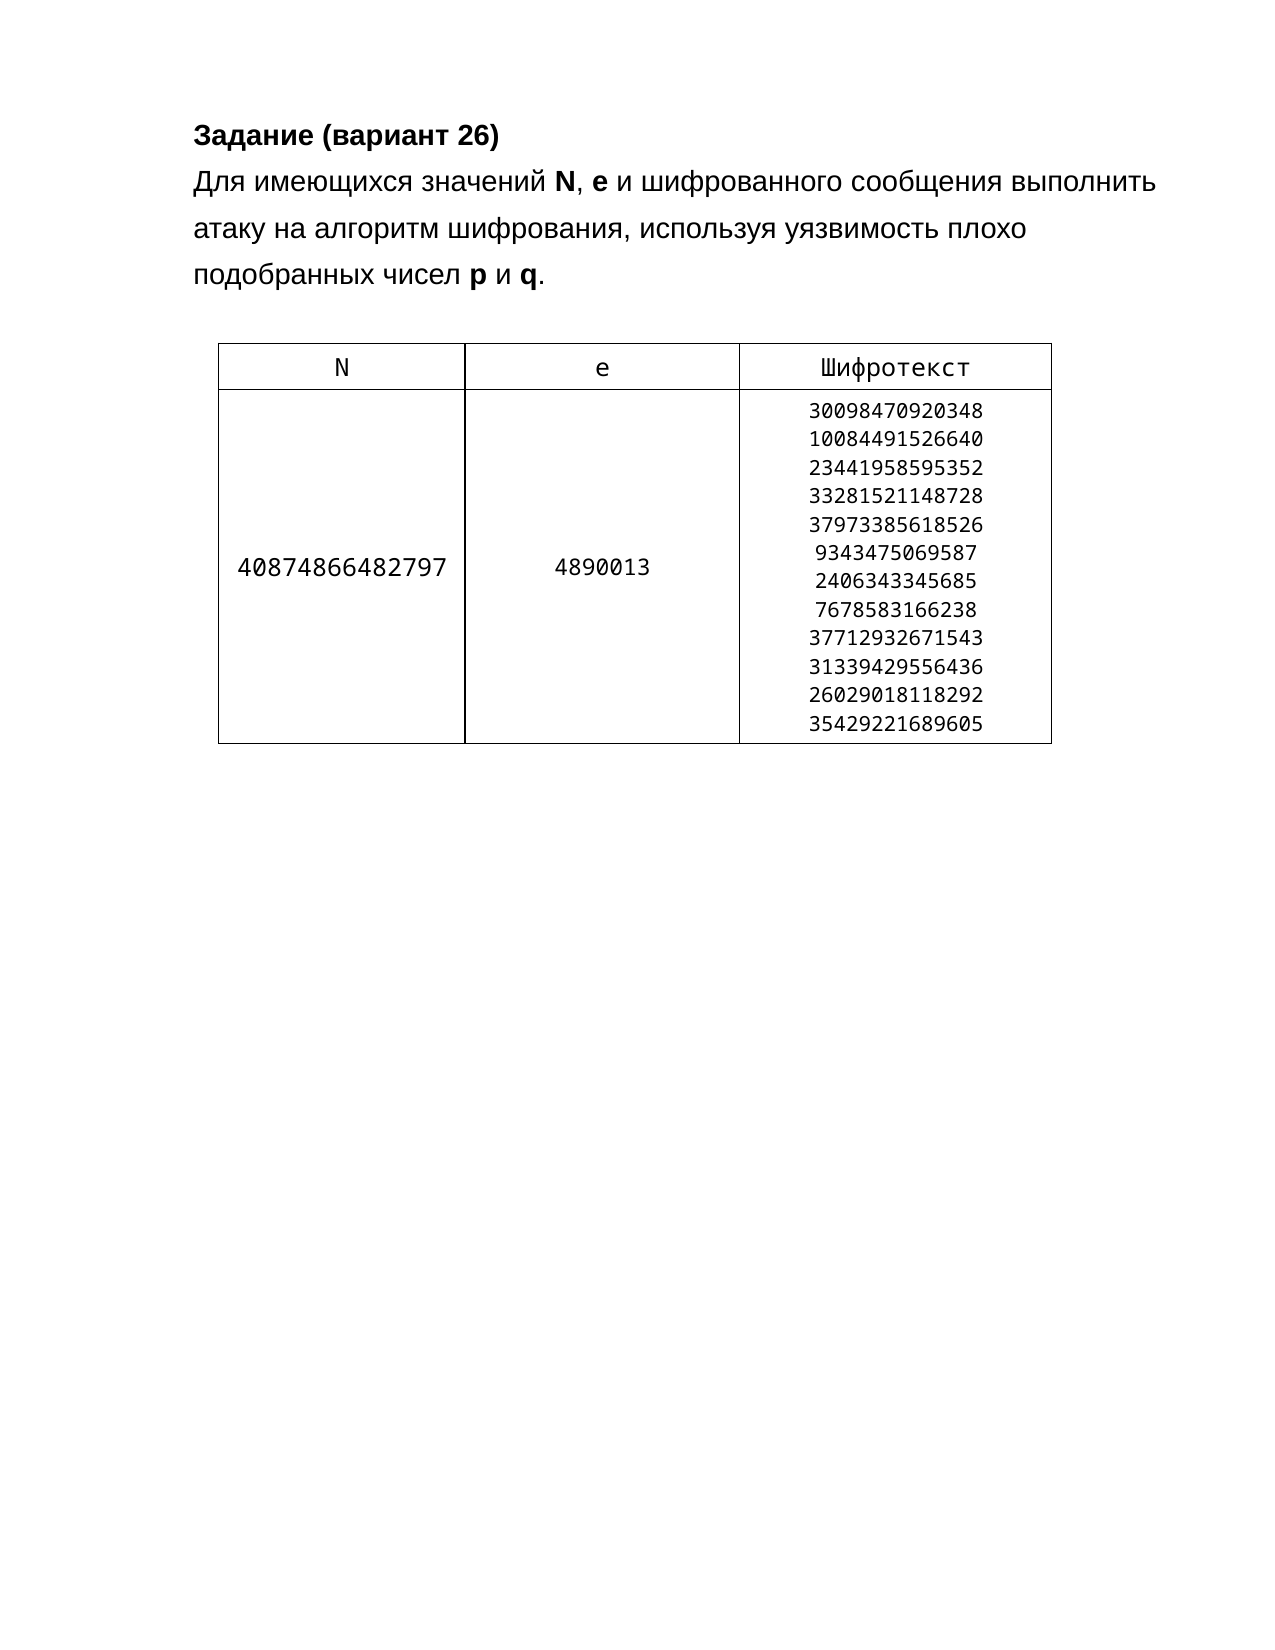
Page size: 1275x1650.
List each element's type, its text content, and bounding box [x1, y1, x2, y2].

list Задание (вариант 26) [156, 118, 1157, 152]
list Для имеющихся значений N, e и шифрованного сообщения выполнить атаку на алгоритм шифрования, используя уязвимость плохо подобранных чисел p и q. [156, 164, 1157, 290]
table_header e [466, 344, 739, 389]
table_cell 4890013 [466, 390, 739, 743]
table_header Шифротекст [740, 344, 1051, 389]
table_header N [219, 344, 464, 389]
table_cell 30098470920348 10084491526640 23441958595352 33281521148728 37973385618526 9343475069587 2406343345685 7678583166238 37712932671543 31339429556436 26029018118292 35429221689605 [740, 390, 1051, 743]
table_cell 40874866482797 [219, 390, 464, 743]
